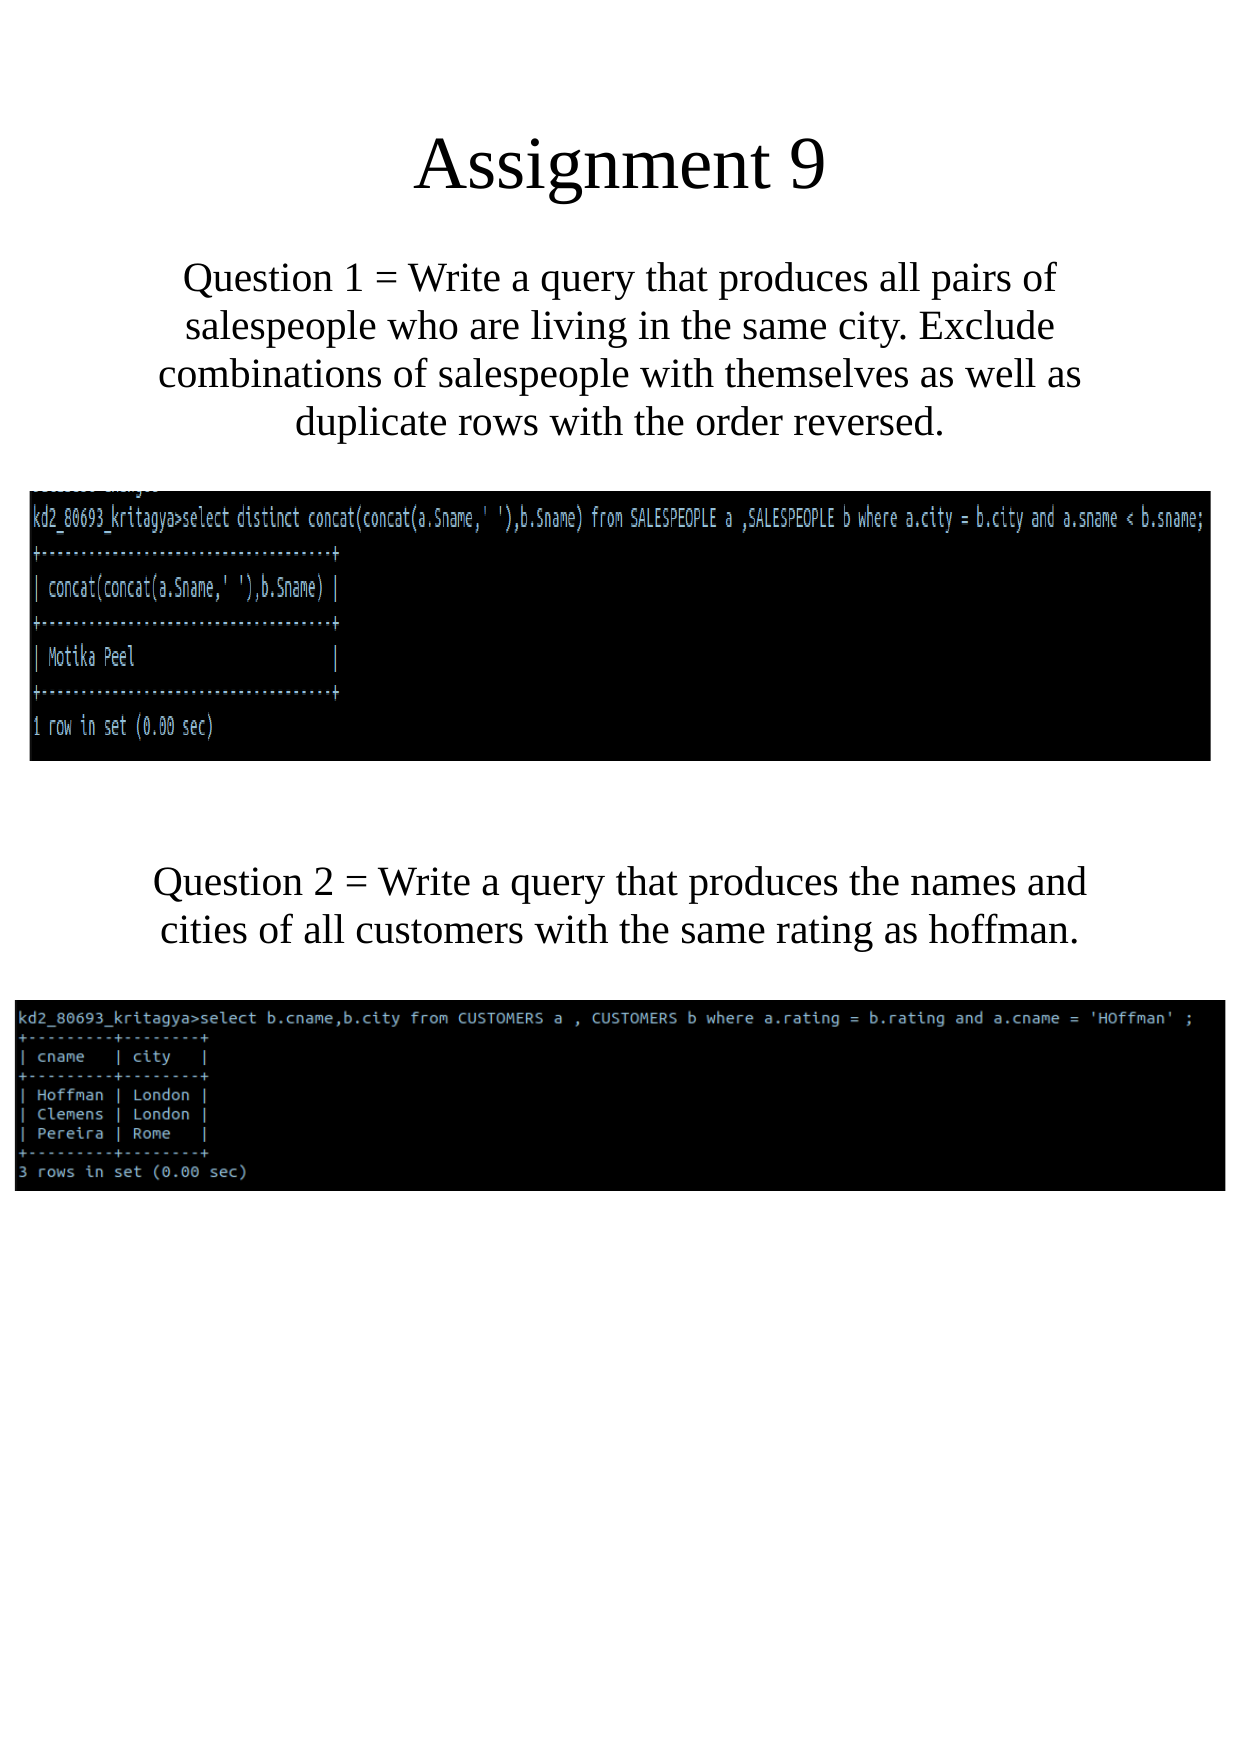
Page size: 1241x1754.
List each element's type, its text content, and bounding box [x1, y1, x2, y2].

text Question 2 = Write a query that produces the names and cities of all customers with the same rating as hoffman. [118, 857, 1122, 953]
text Question 1 = Write a query that produces all pairs of salespeople who are living in the same city. Exclude combinations of salespeople with themselves as well as duplicate rows with the order reversed. [118, 252, 1122, 444]
text Assignment 9 [118, 118, 1122, 204]
picture [14, 1000, 1226, 1191]
picture [29, 491, 1211, 761]
